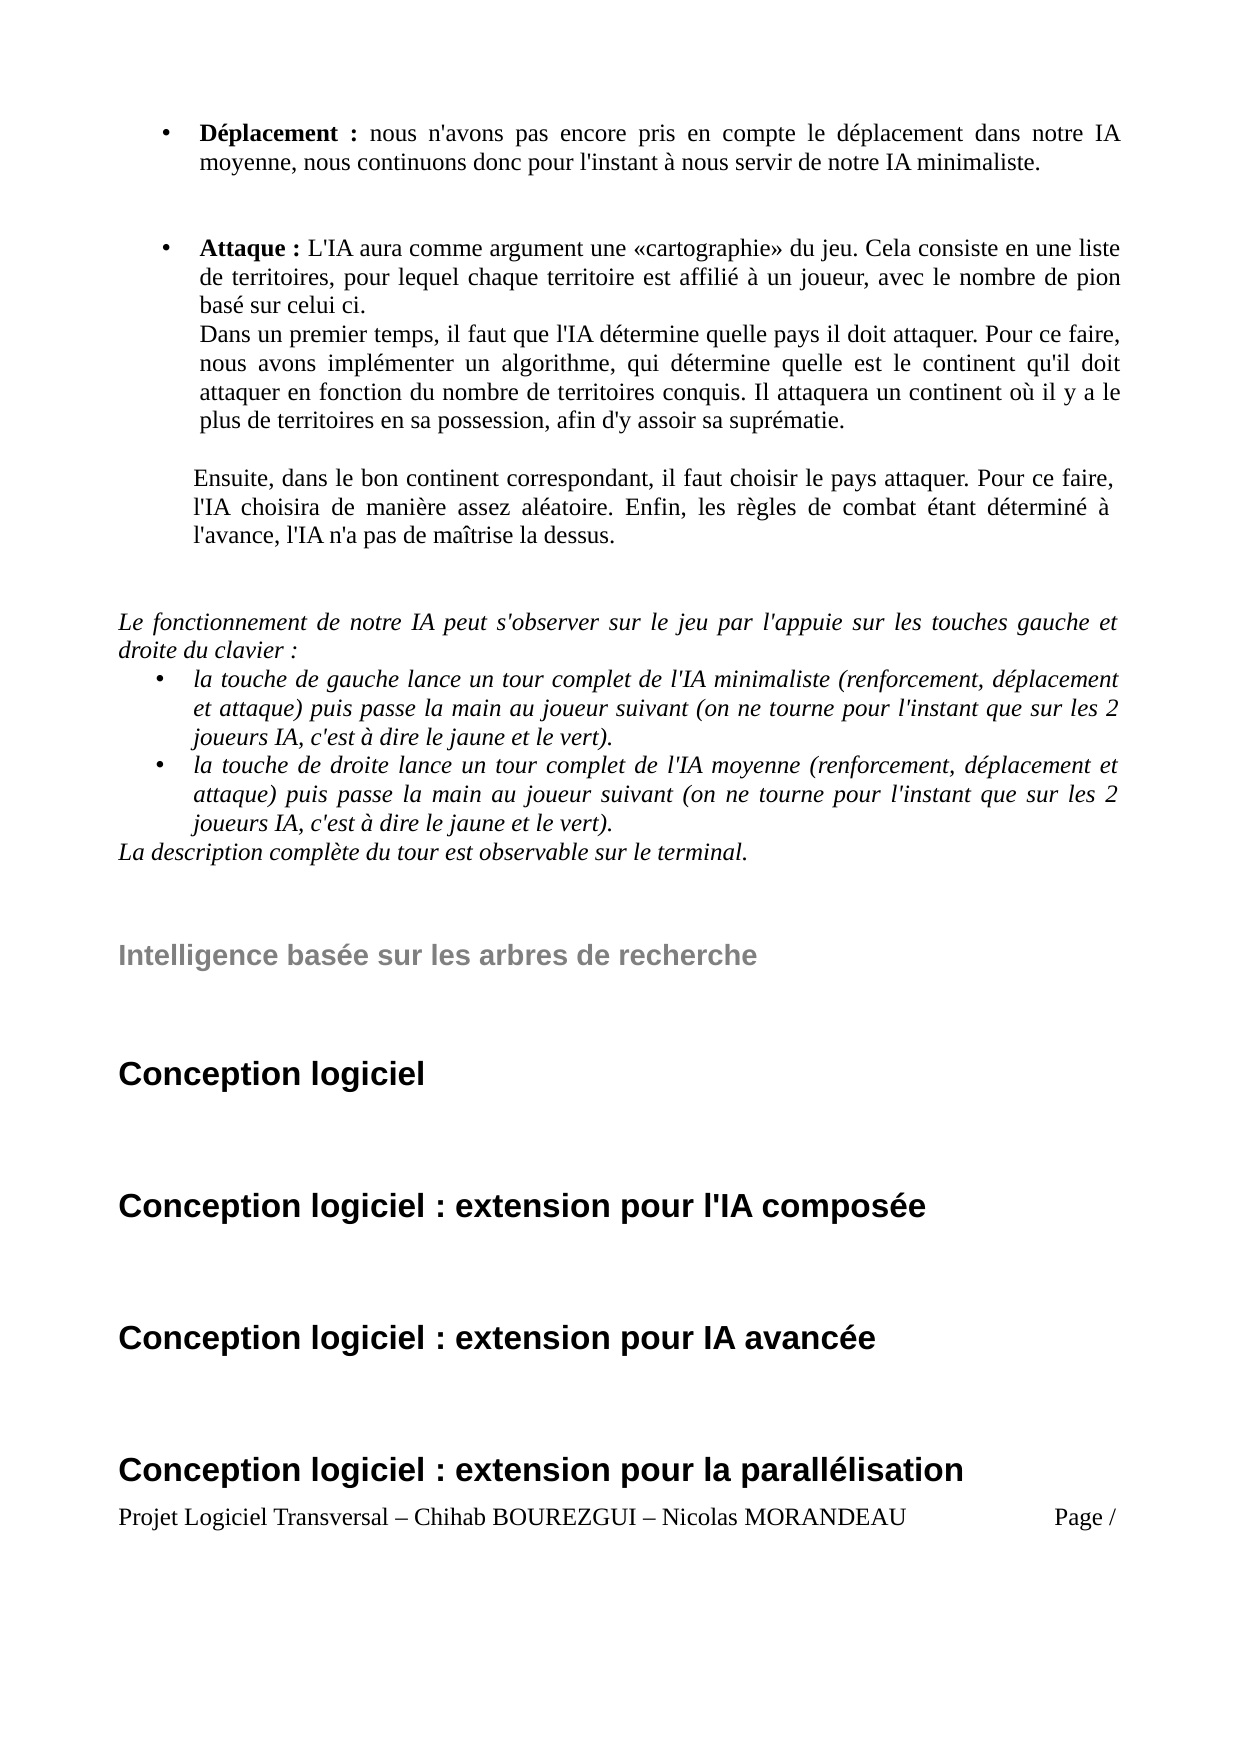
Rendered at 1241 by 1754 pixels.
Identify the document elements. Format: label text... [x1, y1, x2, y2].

text Intelligence basée sur les arbres de recherche [118, 938, 1122, 971]
list la touche de gauche lance un tour complet de l'IA minimaliste (renforcement, déplacement et attaque) puis passe la main au joueur suivant (on ne tourne pour l'instant que sur les 2 joueurs IA, c'est à dire le jaune et le vert). [156, 664, 1122, 751]
list Déplacement : nous n'avons pas encore pris en compte le déplacement dans notre IA moyenne, nous continuons donc pour l'instant à nous servir de notre IA minimaliste. [162, 118, 1122, 176]
list Dans un premier temps, il faut que l'IA détermine quelle pays il doit attaquer. Pour ce faire, nous avons implémenter un algorithme, qui détermine quelle est le continent qu'il doit attaquer en fonction du nombre de territoires conquis. Il attaquera un continent où il y a le plus de territoires en sa possession, afin d'y assoir sa suprématie. [162, 319, 1122, 434]
text Le fonctionnement de notre IA peut s'observer sur le jeu par l'appuie sur les touches gauche et droite du clavier : [118, 607, 1122, 664]
text Conception logiciel : extension pour IA avancée [118, 1318, 1122, 1357]
text Ensuite, dans le bon continent correspondant, il faut choisir le pays attaquer. Pour ce faire, l'IA choisira de manière assez aléatoire. Enfin, les règles de combat étant déterminé à l'avance, l'IA n'a pas de maîtrise la dessus. [118, 463, 1122, 549]
text Conception logiciel [118, 1054, 1122, 1092]
list la touche de droite lance un tour complet de l'IA moyenne (renforcement, déplacement et attaque) puis passe la main au joueur suivant (on ne tourne pour l'instant que sur les 2 joueurs IA, c'est à dire le jaune et le vert). [156, 751, 1122, 837]
text Conception logiciel : extension pour l'IA composée [118, 1186, 1122, 1224]
list Attaque : L'IA aura comme argument une «cartographie» du jeu. Cela consiste en une liste de territoires, pour lequel chaque territoire est affilié à un joueur, avec le nombre de pion basé sur celui ci. [162, 233, 1122, 319]
text La description complète du tour est observable sur le terminal. [118, 837, 1122, 866]
text Conception logiciel : extension pour la parallélisation [118, 1450, 1122, 1489]
